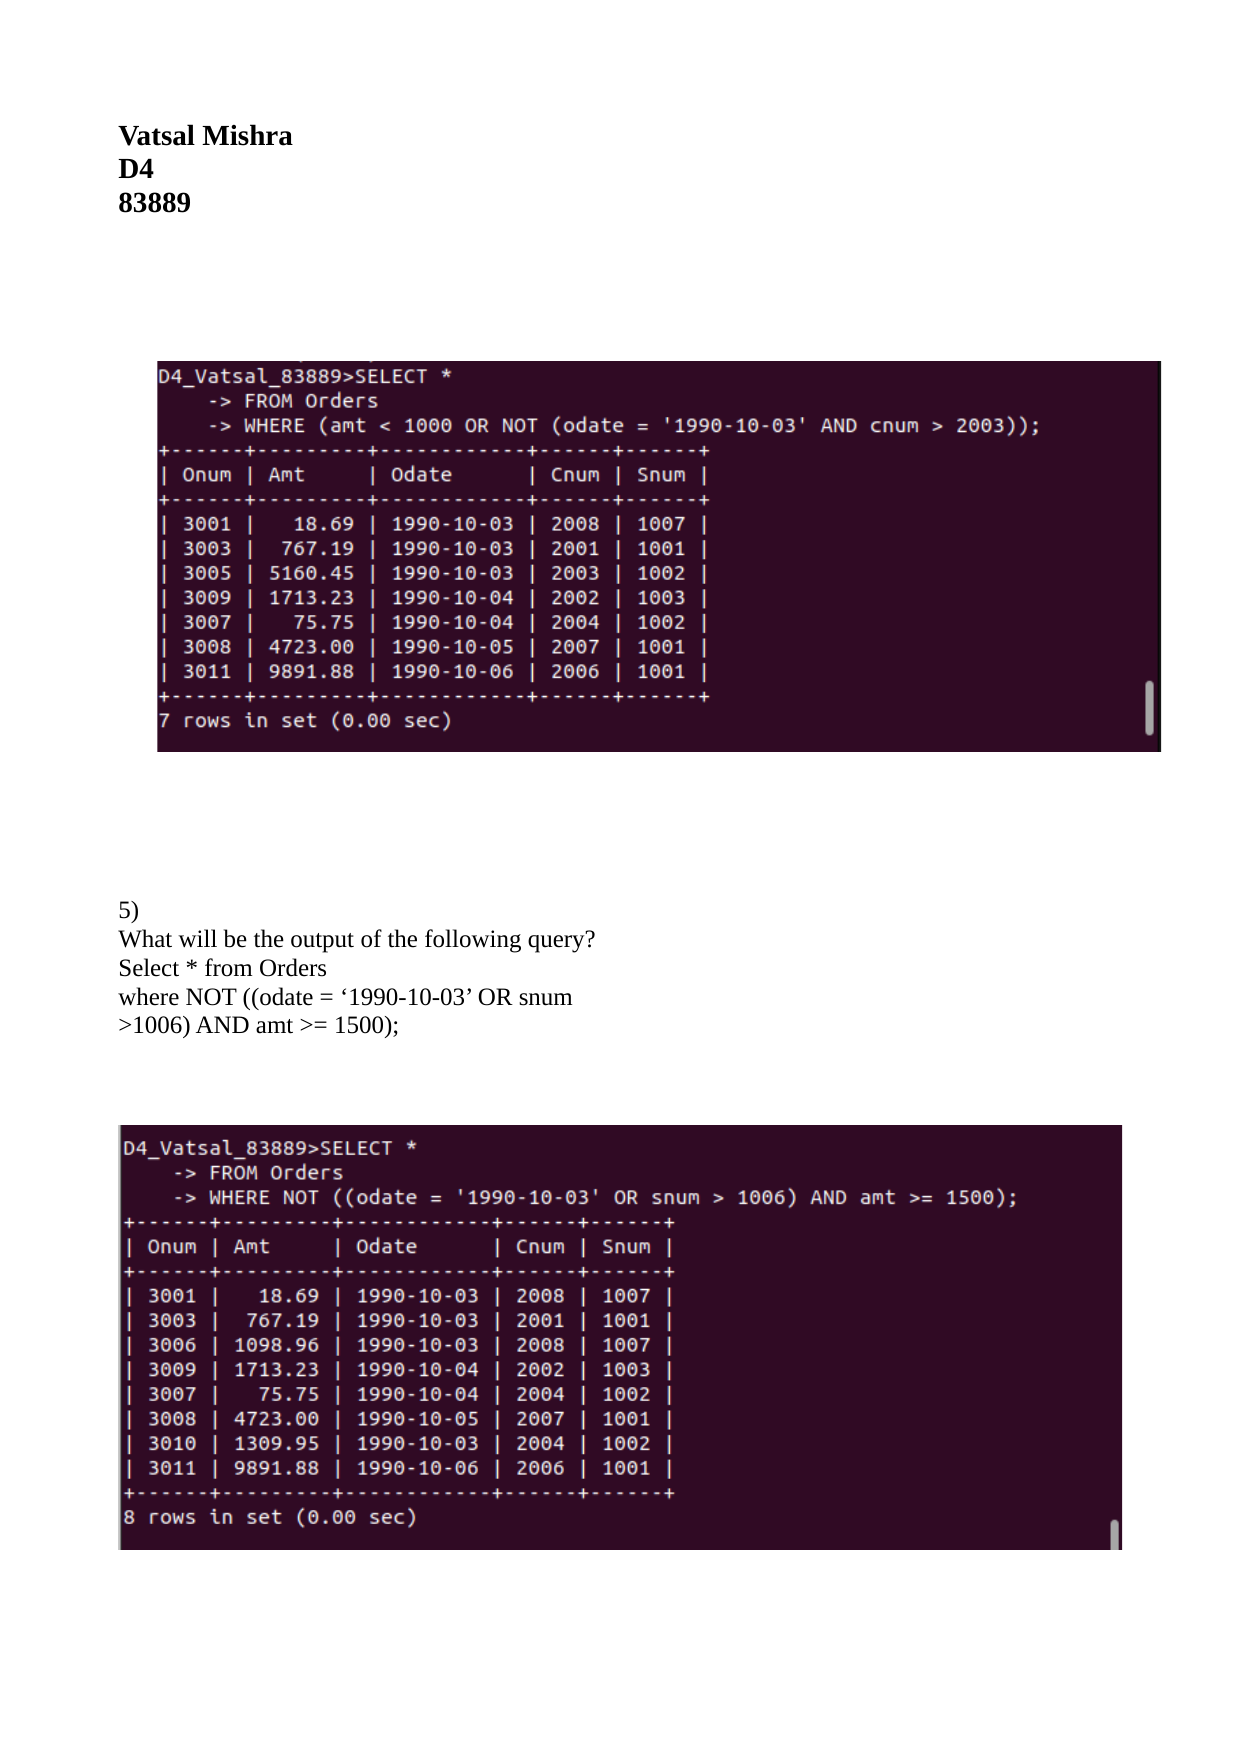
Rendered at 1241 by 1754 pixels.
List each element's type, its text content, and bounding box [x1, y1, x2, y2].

picture [118, 1125, 1123, 1550]
text What will be the output of the following query? [118, 924, 1122, 953]
text Select * from Orders [118, 953, 1122, 982]
picture [157, 361, 1162, 752]
text where NOT ((odate = ‘1990-10-03’ OR snum [118, 982, 1122, 1011]
text 5) [118, 896, 1122, 924]
text >1006) AND amt >= 1500); [118, 1011, 1122, 1039]
